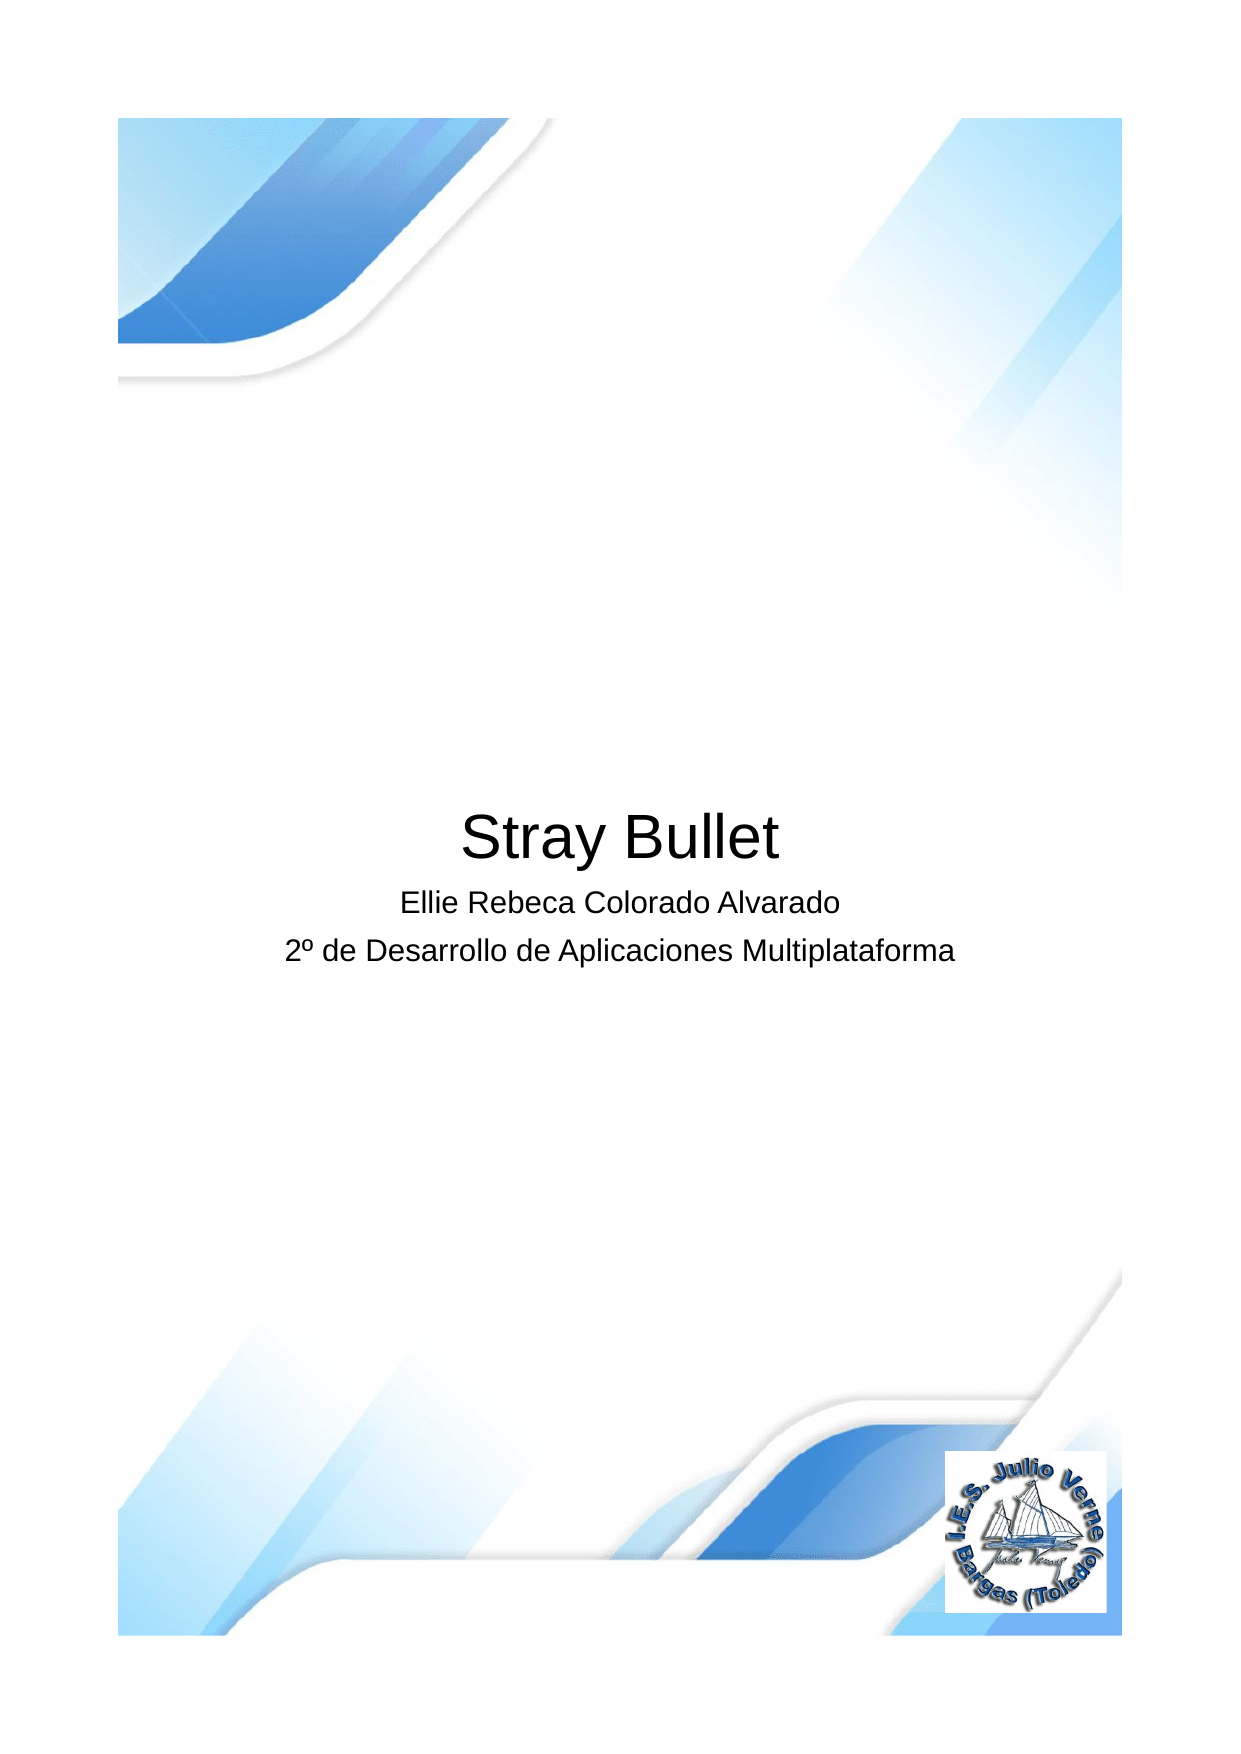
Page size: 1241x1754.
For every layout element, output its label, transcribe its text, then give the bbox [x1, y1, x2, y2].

picture [118, 871, 1122, 884]
text Ellie Rebeca Colorado Alvarado [118, 884, 1122, 920]
picture [118, 920, 1122, 932]
text 2º de Desarrollo de Aplicaciones Multiplataforma [118, 932, 1122, 968]
picture [118, 118, 1122, 799]
picture [118, 968, 1122, 1636]
subtitle Stray Bullet [118, 799, 1122, 871]
